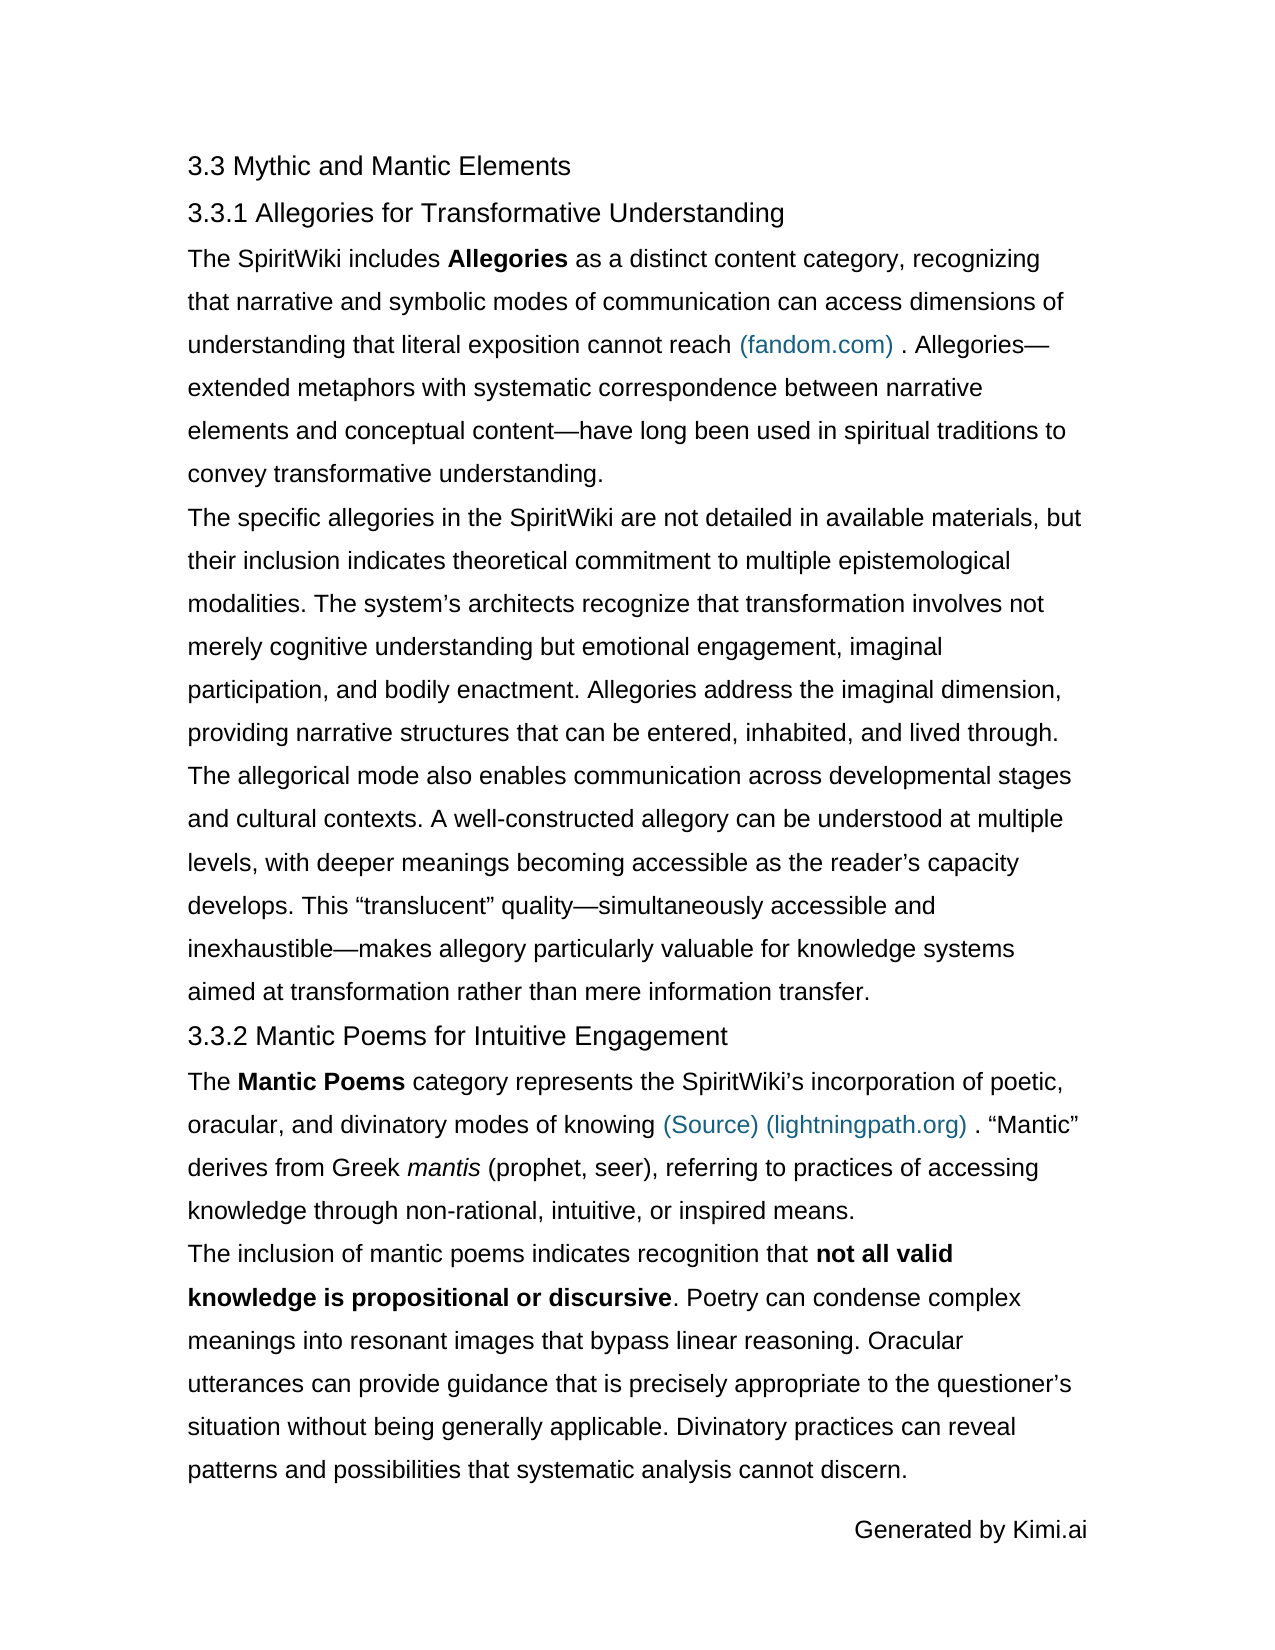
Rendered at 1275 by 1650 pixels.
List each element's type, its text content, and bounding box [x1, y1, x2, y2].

text The allegorical mode also enables communication across developmental stages and cultural contexts. A well-constructed allegory can be understood at multiple levels, with deeper meanings becoming accessible as the reader’s capacity develops. This “translucent” quality—simultaneously accessible and inexhaustible—makes allegory particularly valuable for knowledge systems aimed at transformation rather than mere information transfer. [187, 761, 1087, 1006]
text The Mantic Poems category represents the SpiritWiki’s incorporation of poetic, oracular, and divinatory modes of knowing (Source) (lightningpath.org) . “Mantic” derives from Greek mantis (prophet, seer), referring to practices of accessing knowledge through non-rational, intuitive, or inspired means. [187, 1067, 1087, 1225]
text The specific allegories in the SpiritWiki are not detailed in available materials, but their inclusion indicates theoretical commitment to multiple epistemological modalities. The system’s architects recognize that transformation involves not merely cognitive understanding but emotional engagement, imaginal participation, and bodily enactment. Allegories address the imaginal dimension, providing narrative structures that can be entered, inhabited, and lived through. [187, 502, 1087, 747]
subtitle 3.3 Mythic and Mantic Elements [187, 150, 1087, 181]
text The inclusion of mantic poems indicates recognition that not all valid knowledge is propositional or discursive. Poetry can condense complex meanings into resonant images that bypass linear reasoning. Oracular utterances can provide guidance that is precisely appropriate to the questioner’s situation without being generally applicable. Divinatory practices can reveal patterns and possibilities that systematic analysis cannot discern. [187, 1239, 1087, 1484]
subtitle 3.3.1 Allegories for Transformative Understanding [187, 197, 1087, 228]
text The SpiritWiki includes Allegories as a distinct content category, recognizing that narrative and symbolic modes of communication can access dimensions of understanding that literal exposition cannot reach (fandom.com) . Allegories—extended metaphors with systematic correspondence between narrative elements and conceptual content—have long been used in spiritual traditions to convey transformative understanding. [187, 244, 1087, 488]
subtitle 3.3.2 Mantic Poems for Intuitive Engagement [187, 1020, 1087, 1051]
